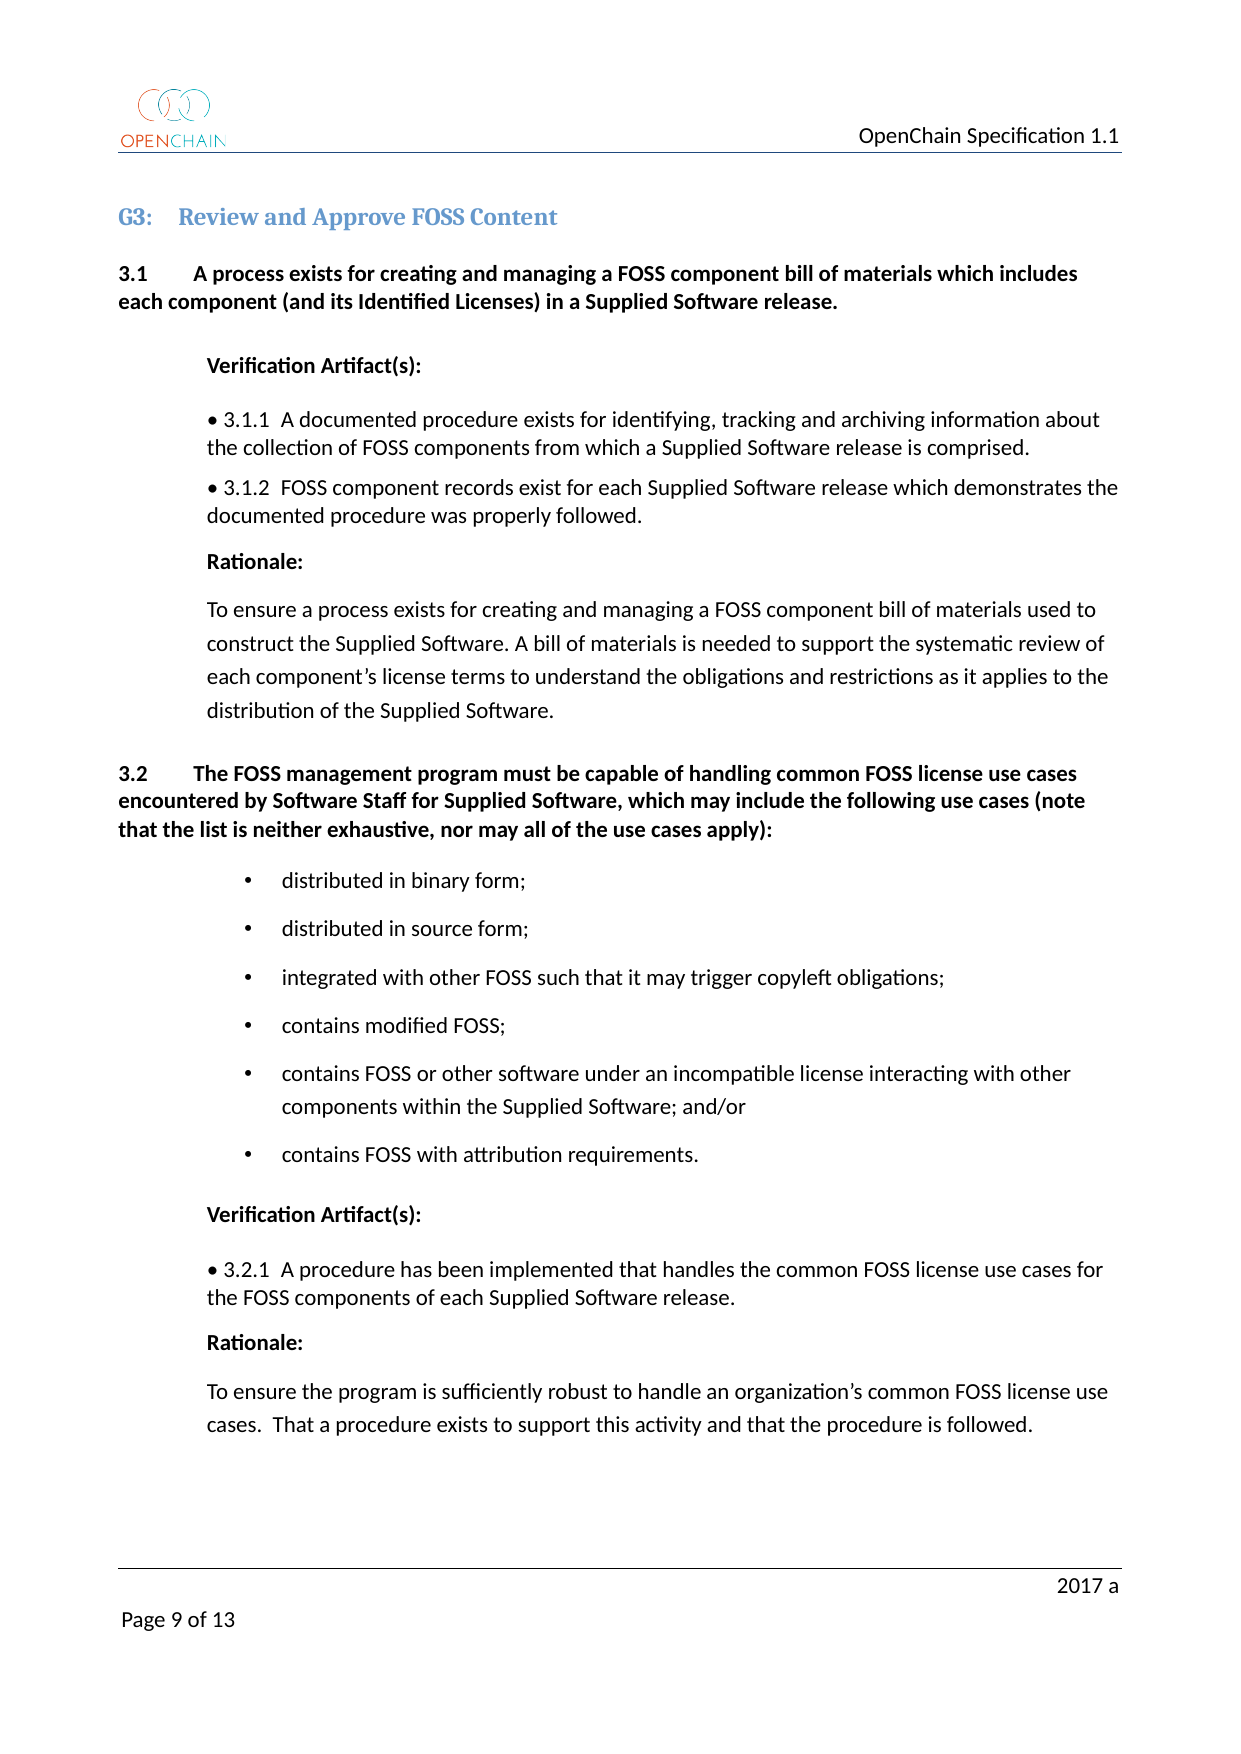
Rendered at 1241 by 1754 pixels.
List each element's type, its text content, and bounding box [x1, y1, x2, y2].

list contains modified FOSS; [244, 1011, 1122, 1039]
list contains FOSS with attribution requirements. [244, 1141, 1122, 1168]
text To ensure the program is sufficiently robust to handle an organization’s common FOSS license use cases. That a procedure exists to support this activity and that the procedure is followed. [207, 1377, 1122, 1438]
title Rationale: [207, 1328, 1122, 1356]
list integrated with other FOSS such that it may trigger copyleft obligations; [244, 963, 1122, 991]
subtitle The FOSS management program must be capable of handling common FOSS license use cases encountered by Software Staff for Supplied Software, which may include the following use cases (note that the list is neither exhaustive, nor may all of the use cases apply): [118, 759, 1122, 843]
subtitle FOSS component records exist for each Supplied Software release which demonstrates the documented procedure was properly followed. [207, 473, 1122, 529]
text To ensure a process exists for creating and managing a FOSS component bill of materials used to construct the Supplied Software. A bill of materials is needed to support the systematic review of each component’s license terms to understand the obligations and restrictions as it applies to the distribution of the Supplied Software. [207, 595, 1122, 724]
subtitle A procedure has been implemented that handles the common FOSS license use cases for the FOSS components of each Supplied Software release. [207, 1255, 1122, 1311]
picture [121, 89, 226, 148]
title Verification Artifact(s): [207, 351, 1122, 379]
list distributed in binary form; [244, 866, 1122, 894]
title Verification Artifact(s): [207, 1200, 1122, 1228]
list contains FOSS or other software under an incompatible license interacting with other components within the Supplied Software; and/or [244, 1059, 1122, 1120]
subtitle A process exists for creating and managing a FOSS component bill of materials which includes each component (and its Identified Licenses) in a Supplied Software release. [118, 259, 1122, 315]
subtitle A documented procedure exists for identifying, tracking and archiving information about the collection of FOSS components from which a Supplied Software release is comprised. [207, 405, 1122, 461]
title Rationale: [207, 547, 1122, 575]
subtitle Review and Approve FOSS Content [118, 203, 1122, 232]
list distributed in source form; [244, 914, 1122, 942]
